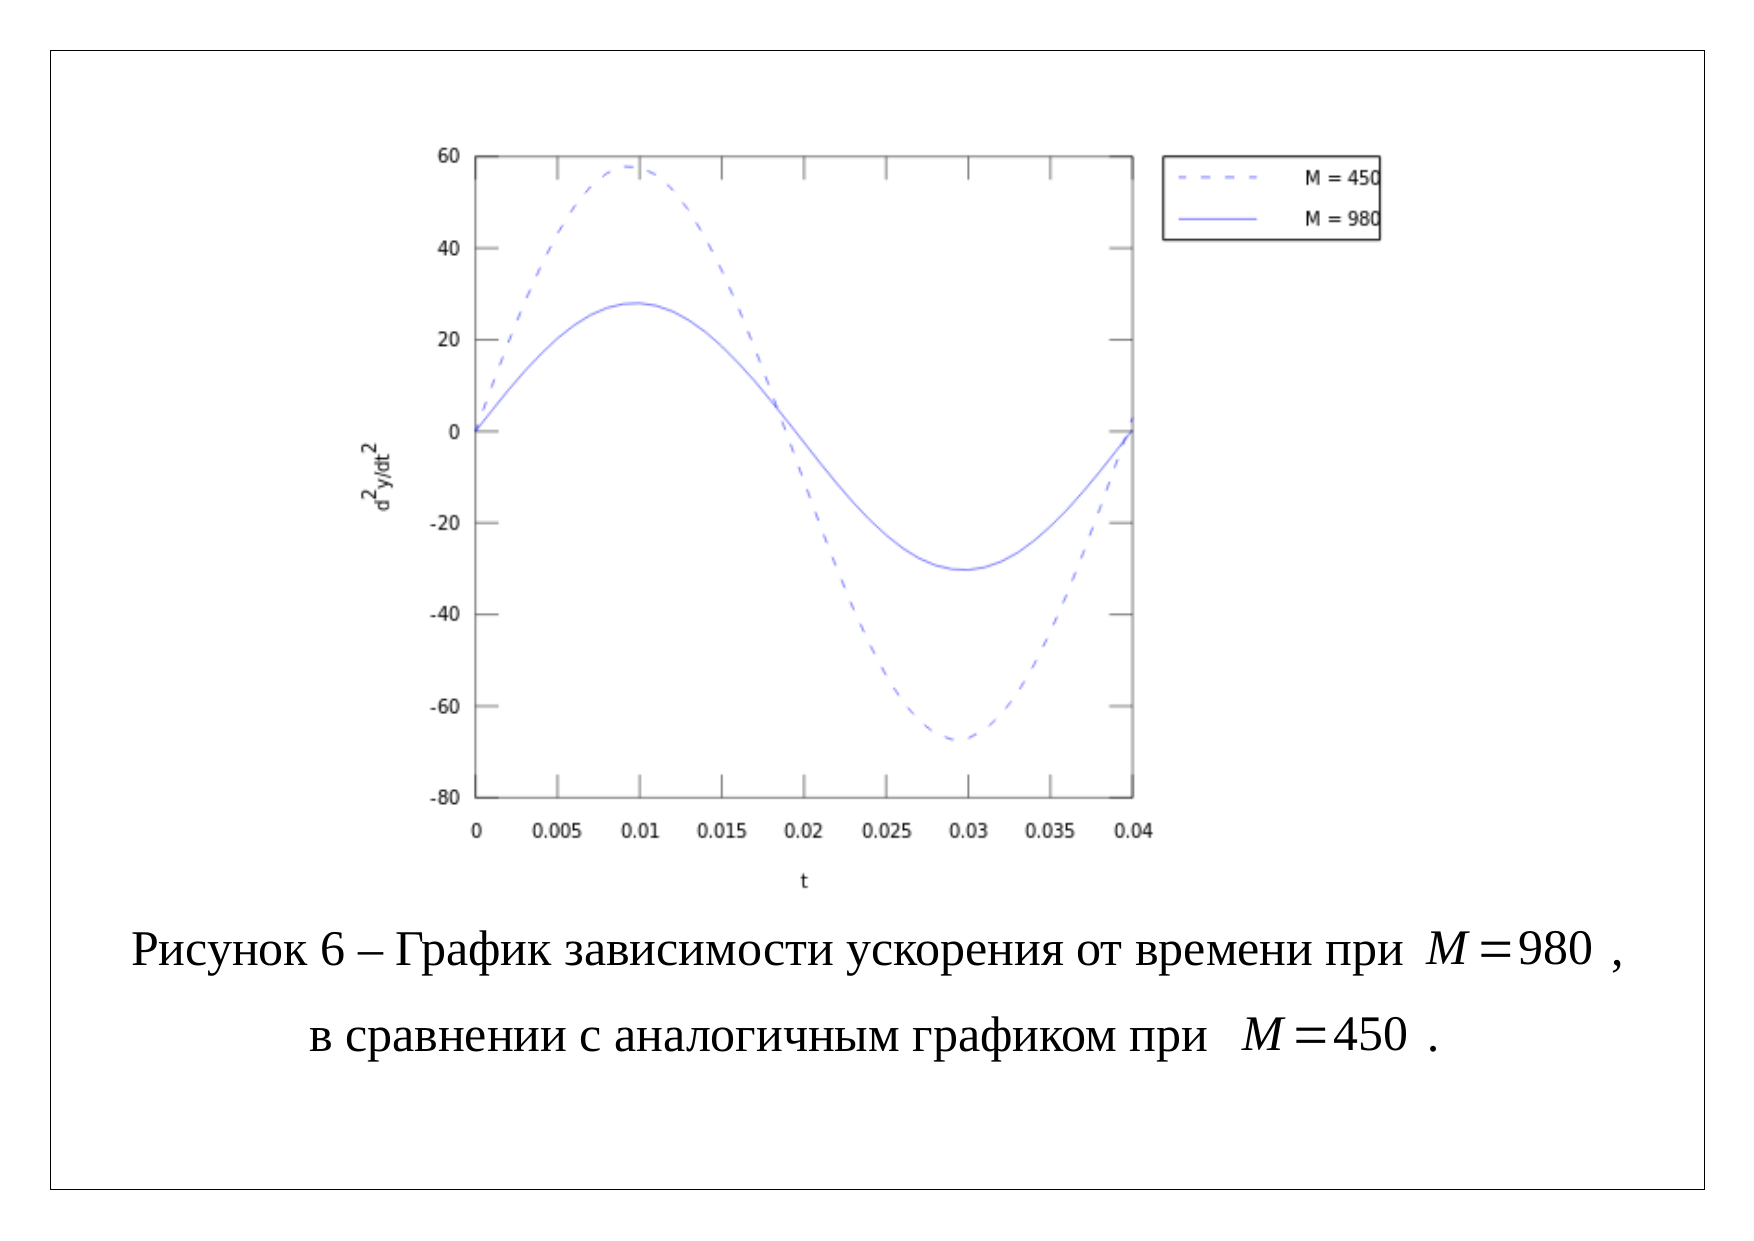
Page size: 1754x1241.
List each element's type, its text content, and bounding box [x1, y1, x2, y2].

picture [358, 126, 1396, 905]
text Рисунок 6 – График зависимости ускорения от времени при, в сравнении с аналогичным графиком при . [113, 918, 1640, 1062]
